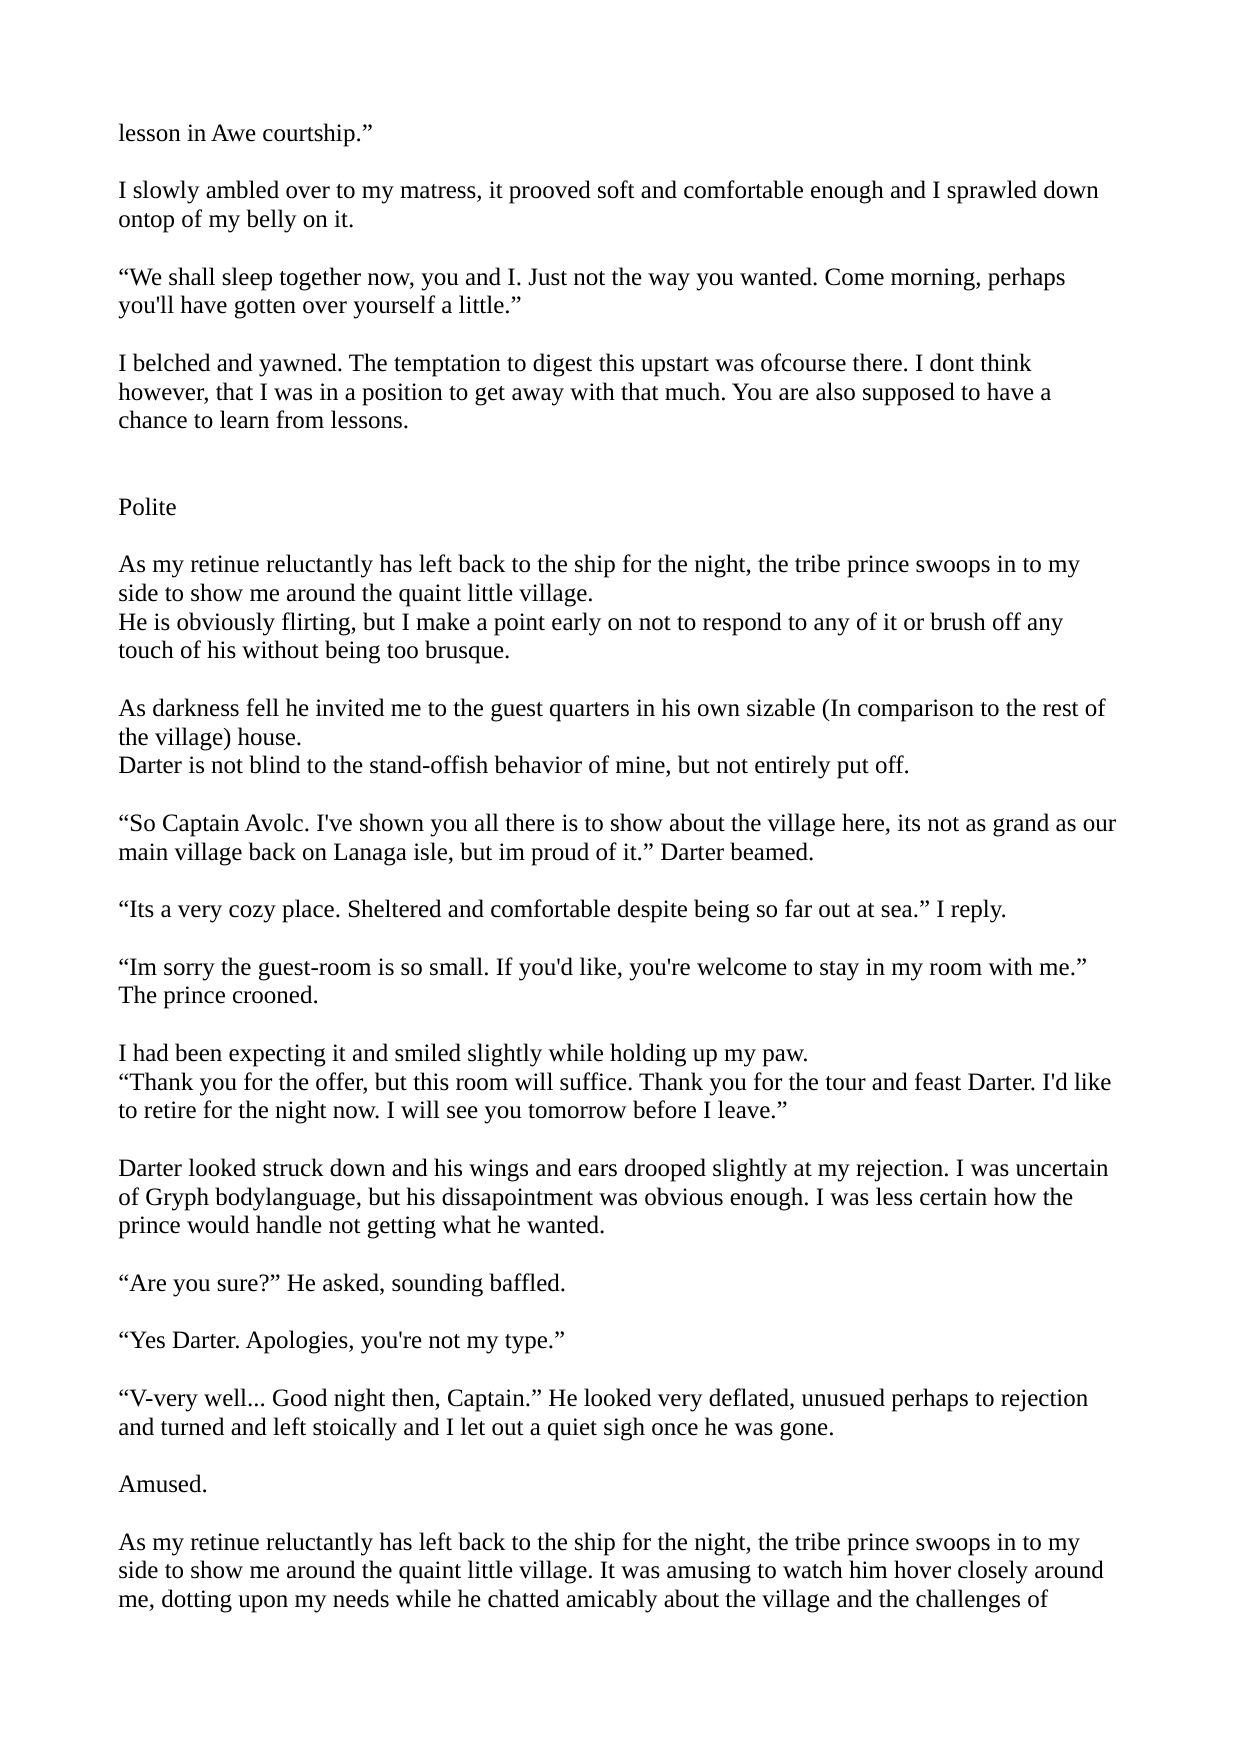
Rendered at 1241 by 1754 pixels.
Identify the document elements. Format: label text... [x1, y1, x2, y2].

text Amused. [118, 1469, 1122, 1498]
text Polite [118, 492, 1122, 521]
text As my retinue reluctantly has left back to the ship for the night, the tribe prince swoops in to my side to show me around the quaint little village. [118, 549, 1122, 607]
text “Im sorry the guest-room is so small. If you'd like, you're welcome to stay in my room with me.” The prince crooned. [118, 952, 1122, 1009]
text “We shall sleep together now, you and I. Just not the way you wanted. Come morning, perhaps you'll have gotten over yourself a little.” [118, 262, 1122, 319]
text He is obviously flirting, but I make a point early on not to respond to any of it or brush off any touch of his without being too brusque. [118, 607, 1122, 664]
text As darkness fell he invited me to the guest quarters in his own sizable (In comparison to the rest of the village) house. [118, 693, 1122, 751]
text As my retinue reluctantly has left back to the ship for the night, the tribe prince swoops in to my side to show me around the quaint little village. It was amusing to watch him hover closely around me, dotting upon my needs while he chatted amicably about the village and the challenges of [118, 1527, 1122, 1613]
text “Its a very cozy place. Sheltered and comfortable despite being so far out at sea.” I reply. [118, 894, 1122, 923]
text “So Captain Avolc. I've shown you all there is to show about the village here, its not as grand as our main village back on Lanaga isle, but im proud of it.” Darter beamed. [118, 808, 1122, 866]
text Darter looked struck down and his wings and ears drooped slightly at my rejection. I was uncertain of Gryph bodylanguage, but his dissapointment was obvious enough. I was less certain how the prince would handle not getting what he wanted. [118, 1153, 1122, 1239]
text “Yes Darter. Apologies, you're not my type.” [118, 1326, 1122, 1354]
text lesson in Awe courtship.” [118, 118, 1122, 147]
text I had been expecting it and smiled slightly while holding up my paw. [118, 1038, 1122, 1067]
text I slowly ambled over to my matress, it prooved soft and comfortable enough and I sprawled down ontop of my belly on it. [118, 176, 1122, 233]
text Darter is not blind to the stand-offish behavior of mine, but not entirely put off. [118, 751, 1122, 779]
text “Are you sure?” He asked, sounding baffled. [118, 1268, 1122, 1297]
text “Thank you for the offer, but this room will suffice. Thank you for the tour and feast Darter. I'd like to retire for the night now. I will see you tomorrow before I leave.” [118, 1067, 1122, 1124]
text “V-very well... Good night then, Captain.” He looked very deflated, unusued perhaps to rejection and turned and left stoically and I let out a quiet sigh once he was gone. [118, 1383, 1122, 1441]
text I belched and yawned. The temptation to digest this upstart was ofcourse there. I dont think however, that I was in a position to get away with that much. You are also supposed to have a chance to learn from lessons. [118, 348, 1122, 434]
